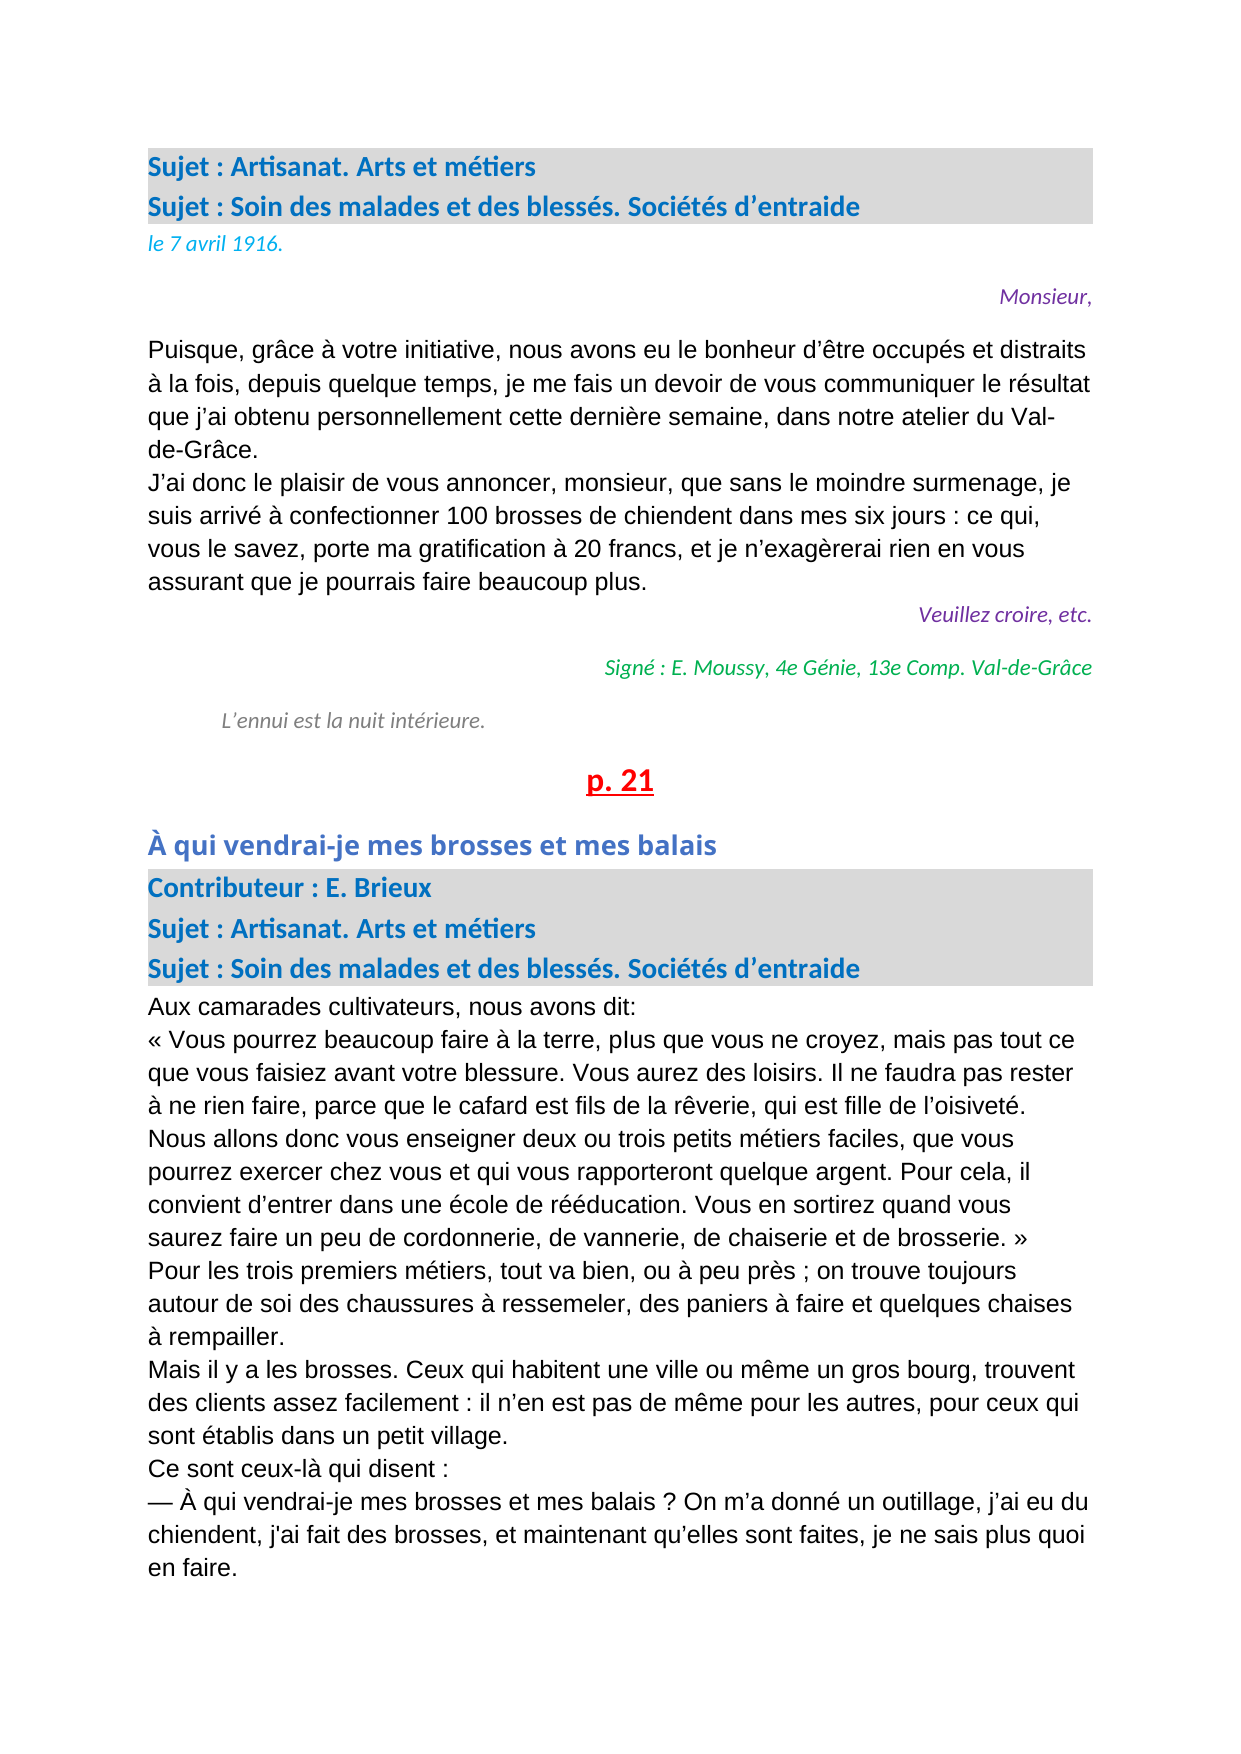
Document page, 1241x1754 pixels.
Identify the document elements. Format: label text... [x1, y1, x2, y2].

text le 7 avril 1916. [148, 229, 1093, 257]
text Contributeur : E. Brieux [148, 869, 1093, 904]
text Veuillez croire, etc. [148, 600, 1093, 628]
text Signé : E. Moussy, 4e Génie, 13e Comp. Val-de-Grâce [148, 653, 1093, 681]
text Sujet : Artisanat. Arts et métiers [148, 148, 1093, 183]
text L’ennui est la nuit intérieure. [148, 706, 1093, 734]
text p. 21 [148, 759, 1093, 799]
text — À qui vendrai-je mes brosses et mes balais ? On m’a donné un outillage, j’ai eu du chiendent, j'ai fait des brosses, et maintenant qu’elles sont faites, je ne sais plus quoi en faire. [148, 1487, 1093, 1582]
subtitle À qui vendrai-je mes brosses et mes balais [148, 826, 1093, 863]
text Mais il y a les brosses. Ceux qui habitent une ville ou même un gros bourg, trouvent des clients assez facilement : il n’en est pas de même pour les autres, pour ceux qui sont établis dans un petit village. [148, 1355, 1093, 1449]
text Sujet : Soin des malades et des blessés. Sociétés d’entraide [148, 188, 1093, 224]
text Ce sont ceux-là qui disent : [148, 1454, 1093, 1483]
text J’ai donc le plaisir de vous annoncer, monsieur, que sans le moindre surmenage, je suis arrivé à confectionner 100 brosses de chiendent dans mes six jours : ce qui, vous le savez, porte ma gratification à 20 francs, et je n’exagèrerai rien en vous assurant que je pourrais faire beaucoup plus. [148, 468, 1093, 595]
text Puisque, grâce à votre initiative, nous avons eu le bonheur d’être occupés et distraits à la fois, depuis quelque temps, je me fais un devoir de vous communiquer le résultat que j’ai obtenu personnellement cette dernière semaine, dans notre atelier du Val-de-Grâce. [148, 336, 1093, 463]
text Pour les trois premiers métiers, tout va bien, ou à peu près ; on trouve toujours autour de soi des chaussures à ressemeler, des paniers à faire et quelques chaises à rempailler. [148, 1256, 1093, 1351]
text Sujet : Artisanat. Arts et métiers [148, 910, 1093, 945]
text Aux camarades cultivateurs, nous avons dit: [148, 992, 1093, 1020]
text Monsieur, [148, 282, 1093, 311]
text « Vous pourrez beaucoup faire à la terre, pIus que vous ne croyez, mais pas tout ce que vous faisiez avant votre blessure. Vous aurez des loisirs. Il ne faudra pas rester à ne rien faire, parce que le cafard est fils de la rêverie, qui est fille de l’oisiveté. Nous allons donc vous enseigner deux ou trois petits métiers faciles, que vous pourrez exercer chez vous et qui vous rapporteront quelque argent. Pour cela, il convient d’entrer dans une école de rééducation. Vous en sortirez quand vous saurez faire un peu de cordonnerie, de vannerie, de chaiserie et de brosserie. » [148, 1024, 1093, 1251]
text Sujet : Soin des malades et des blessés. Sociétés d’entraide [148, 951, 1093, 986]
